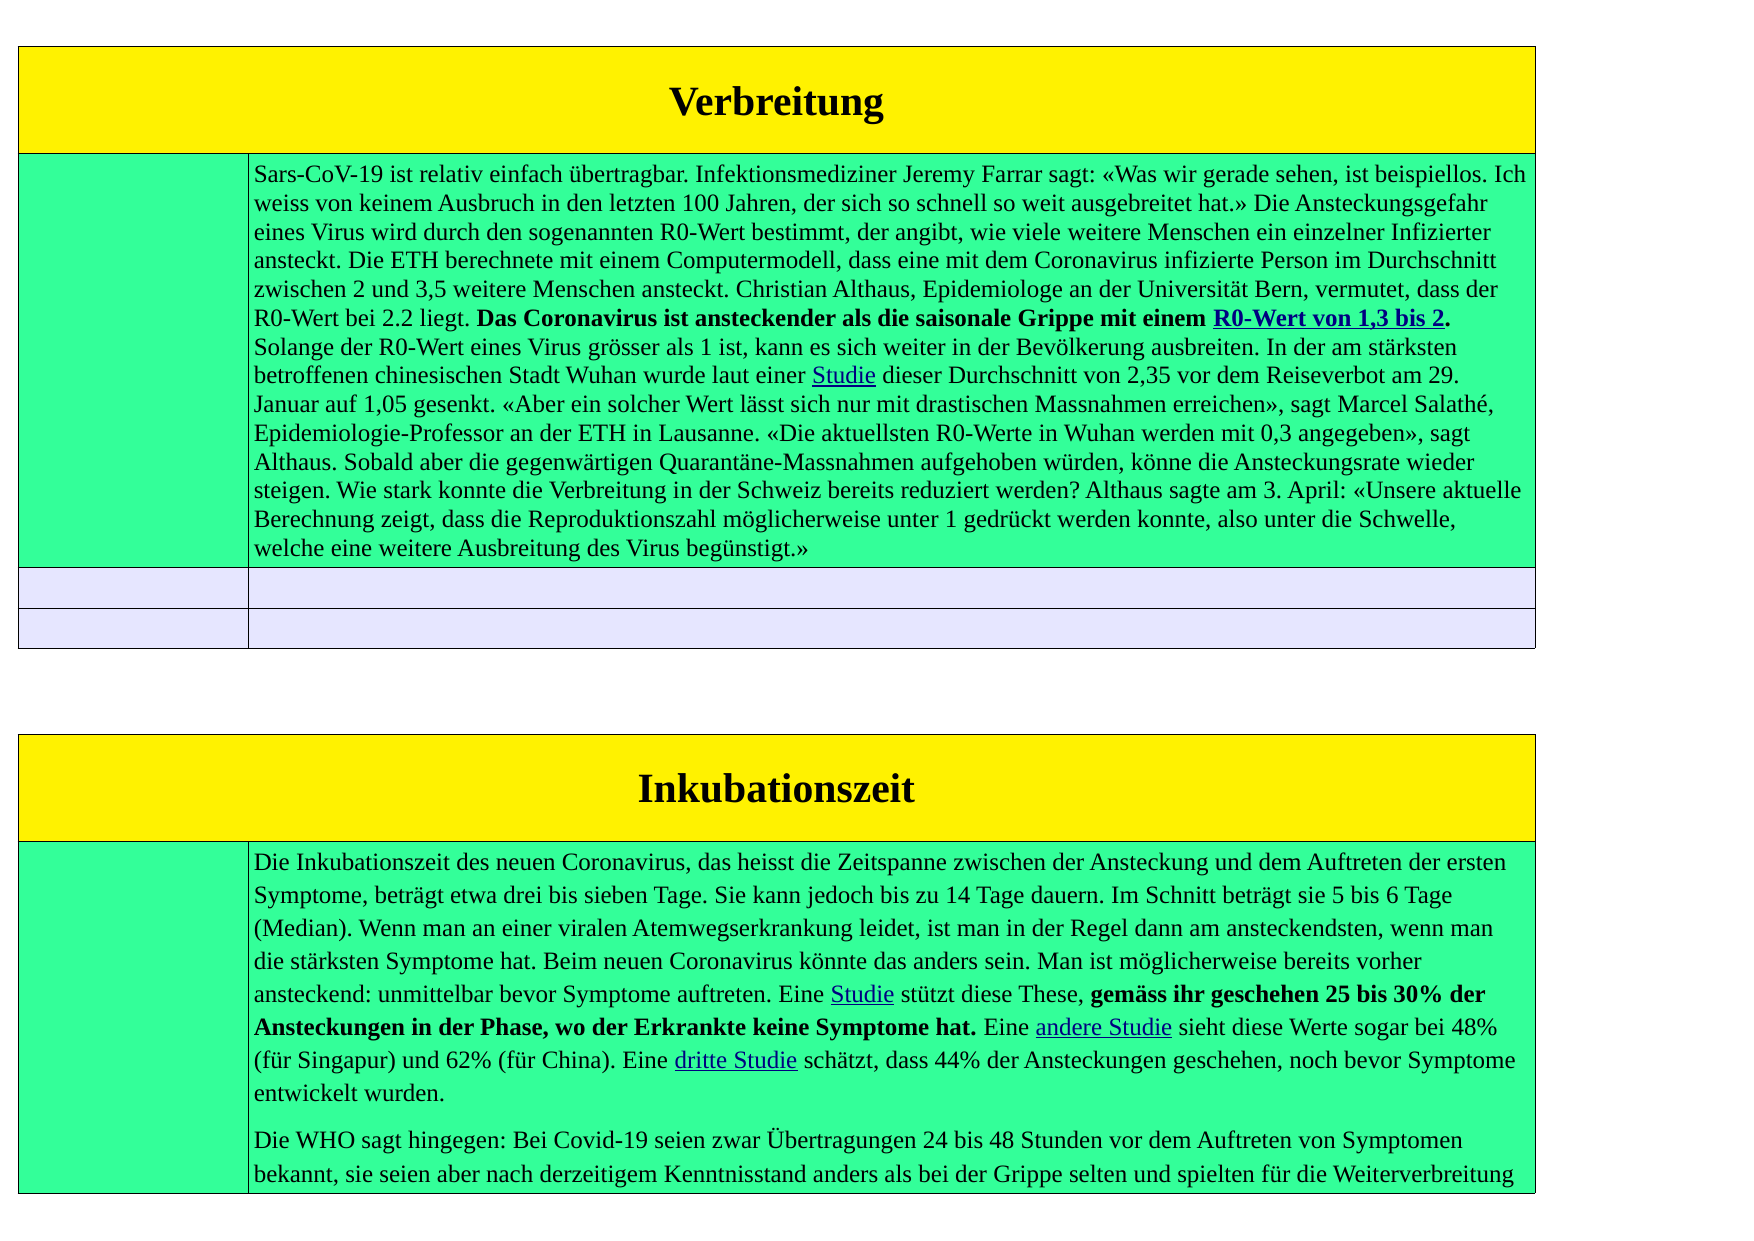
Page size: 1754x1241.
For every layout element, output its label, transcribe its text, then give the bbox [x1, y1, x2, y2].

table_header Verbreitung [19, 47, 1535, 153]
table_cell [249, 609, 1535, 648]
table_cell Die Inkubationszeit des neuen Coronavirus, das heisst die Zeitspanne zwischen der Ansteckung und dem Auftreten der ersten Symptome, beträgt etwa drei bis sieben Tage. Sie kann jedoch bis zu 14 Tage dauern. Im Schnitt beträgt sie 5 bis 6 Tage (Median). Wenn man an einer viralen Atemwegserkrankung leidet, ist man in der Regel dann am ansteckendsten, wenn man die stärksten Symptome hat. Beim neuen Coronavirus könnte das anders sein. Man ist möglicherweise bereits vorher ansteckend: unmittelbar bevor Symptome auftreten. Eine Studie stützt diese These, gemäss ihr geschehen 25 bis 30% der Ansteckungen in der Phase, wo der Erkrankte keine Symptome hat. Eine andere Studie sieht diese Werte sogar bei 48% (für Singapur) und 62% (für China). Eine dritte Studie schätzt, dass 44% der Ansteckungen geschehen, noch bevor Symptome entwickelt wurden. Die WHO sagt hingegen: Bei Covid-19 seien zwar Übertragungen 24 bis 48 Stunden vor dem Auftreten von Symptomen bekannt, sie seien aber nach derzeitigem Kenntnisstand anders als bei der Grippe selten und spielten für die Weiterverbreitung [249, 842, 1535, 1193]
table_cell Sars-CoV-19 ist relativ einfach übertragbar. Infektionsmediziner Jeremy Farrar sagt: «Was wir gerade sehen, ist beispiellos. Ich weiss von keinem Ausbruch in den letzten 100 Jahren, der sich so schnell so weit ausgebreitet hat.» Die Ansteckungsgefahr eines Virus wird durch den sogenannten R0-Wert bestimmt, der angibt, wie viele ­weitere Menschen ein einzelner Infizierter ansteckt. Die ETH berechnete mit einem Computermodell, dass eine mit dem Coronavirus infizierte Person im Durchschnitt zwischen 2 und 3,5 weitere Menschen ansteckt. Christian Althaus, Epidemiologe an der Universität Bern, vermutet, dass der R0-Wert bei 2.2 liegt. Das Coronavirus ist ansteckender als die saisonale Grippe mit einem R0-Wert von 1,3 bis 2. Solange der R0-Wert eines Virus grösser als 1 ist, kann es sich weiter in der Bevölkerung ausbreiten. In der am stärksten betroffenen chinesischen Stadt Wuhan wurde laut einer Studie dieser Durchschnitt von 2,35 vor dem Reiseverbot am 29. Januar auf 1,05 gesenkt. «Aber ein solcher Wert lässt sich nur mit drastischen Massnahmen erreichen», sagt Marcel Salathé, Epidemiologie-Professor an der ETH in Lausanne. «Die aktuellsten R0-Werte in Wuhan werden mit 0,3 angegeben», sagt Althaus. Sobald aber die gegenwärtigen Quarantäne-Massnahmen aufgehoben würden, könne die Ansteckungsrate wieder steigen. Wie stark konnte die Verbreitung in der Schweiz bereits reduziert werden? Althaus sagte am 3. April: «Unsere aktuelle Berechnung zeigt, dass die Reproduktionszahl möglicherweise unter 1 gedrückt werden konnte, also unter die Schwelle, welche eine weitere Ausbreitung des Virus begünstigt.» [249, 154, 1535, 567]
table_cell [249, 568, 1535, 608]
table_cell [19, 568, 248, 608]
table_cell [19, 154, 248, 567]
table_header Inkubationszeit [19, 735, 1535, 841]
table_cell [19, 842, 248, 1193]
table_cell [19, 609, 248, 648]
